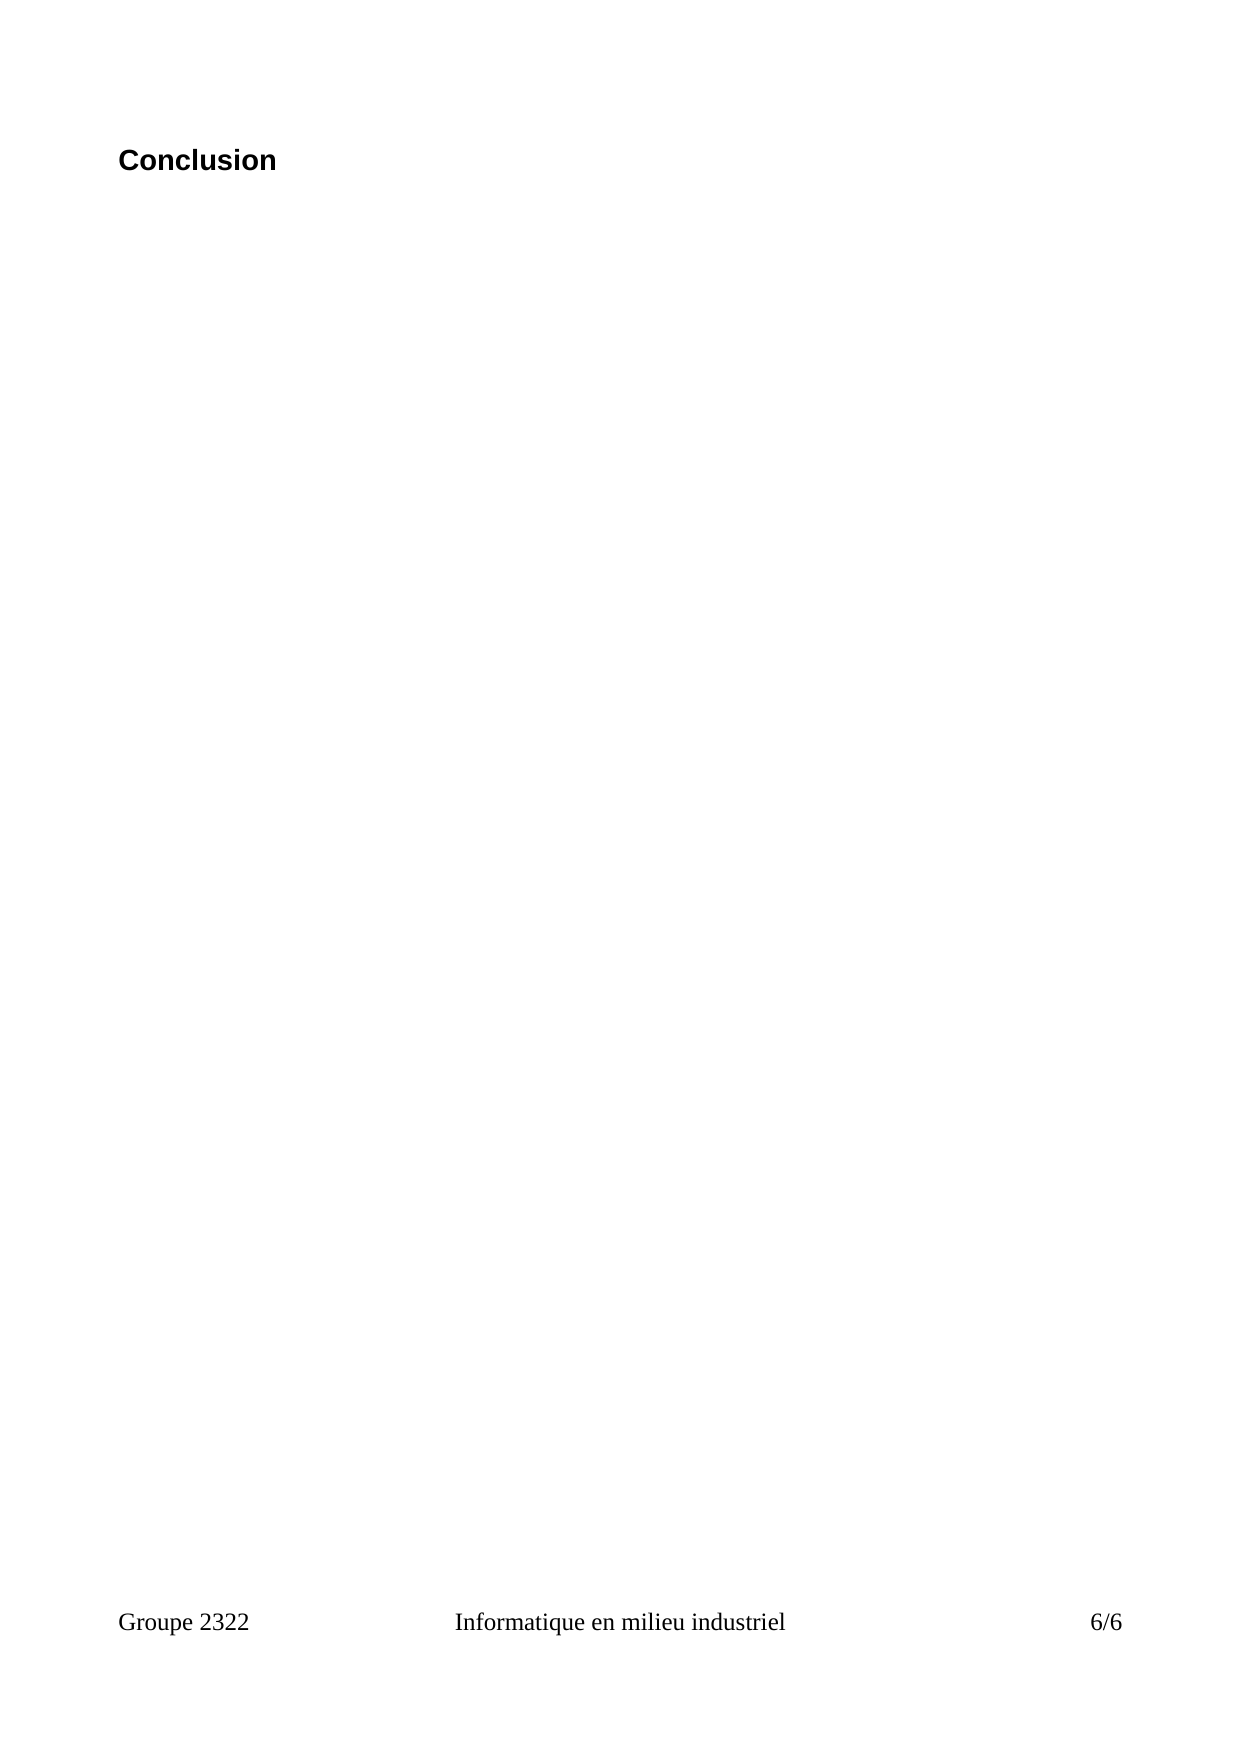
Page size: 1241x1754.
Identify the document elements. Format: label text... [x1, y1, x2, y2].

subtitle Conclusion [118, 143, 1122, 177]
